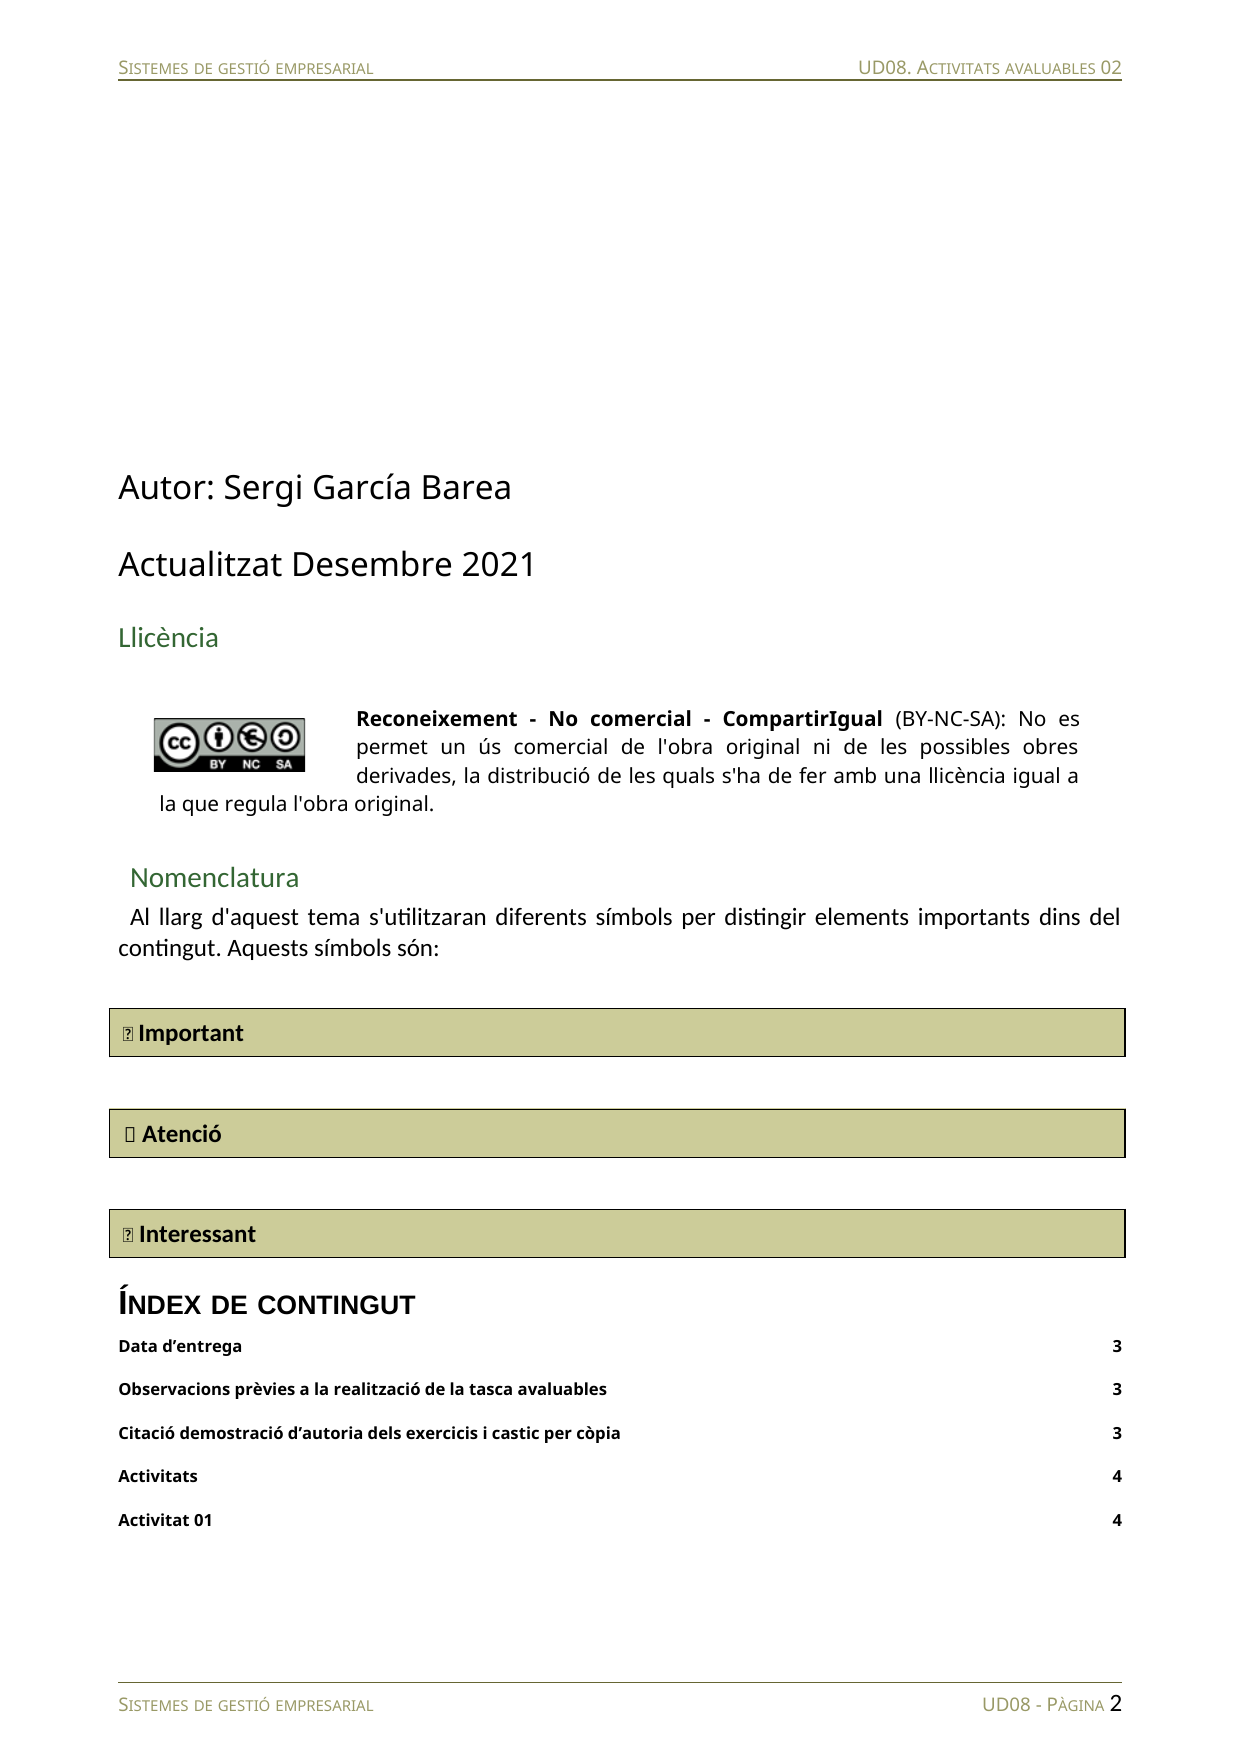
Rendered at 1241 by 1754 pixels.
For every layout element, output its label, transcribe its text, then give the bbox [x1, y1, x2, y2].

text 📖 Important [110, 1009, 1124, 1056]
text Llicència [118, 619, 1122, 654]
text Activitats 4 [118, 1465, 1122, 1487]
text Actualitzat Desembre 2021 [118, 541, 1122, 587]
text Reconeixement - No comercial - CompartirIgual (BY-NC-SA): No es permet un ús comercial de l'obra original ni de les possibles obres derivades, la distribució de les quals s'ha de fer amb una llicència igual a la que regula l'obra original. [159, 704, 1080, 818]
text Nomenclatura [118, 859, 1122, 895]
text Índex de contingut [118, 1283, 1122, 1322]
text Data d’entrega 3 [118, 1334, 1122, 1357]
text Autor: Sergi García Barea [118, 463, 1122, 509]
text Al llarg d'aquest tema s'utilitzaran diferents símbols per distingir elements importants dins del contingut. Aquests símbols són: [118, 901, 1122, 962]
text 💬 Interessant [110, 1210, 1124, 1257]
text Observacions prèvies a la realització de la tasca avaluables 3 [118, 1378, 1122, 1400]
picture [153, 718, 306, 772]
text Citació demostració d’autoria dels exercicis i castic per còpia 3 [118, 1421, 1122, 1444]
text ❕ Atenció [110, 1110, 1124, 1157]
text Activitat 01 4 [118, 1508, 1122, 1531]
